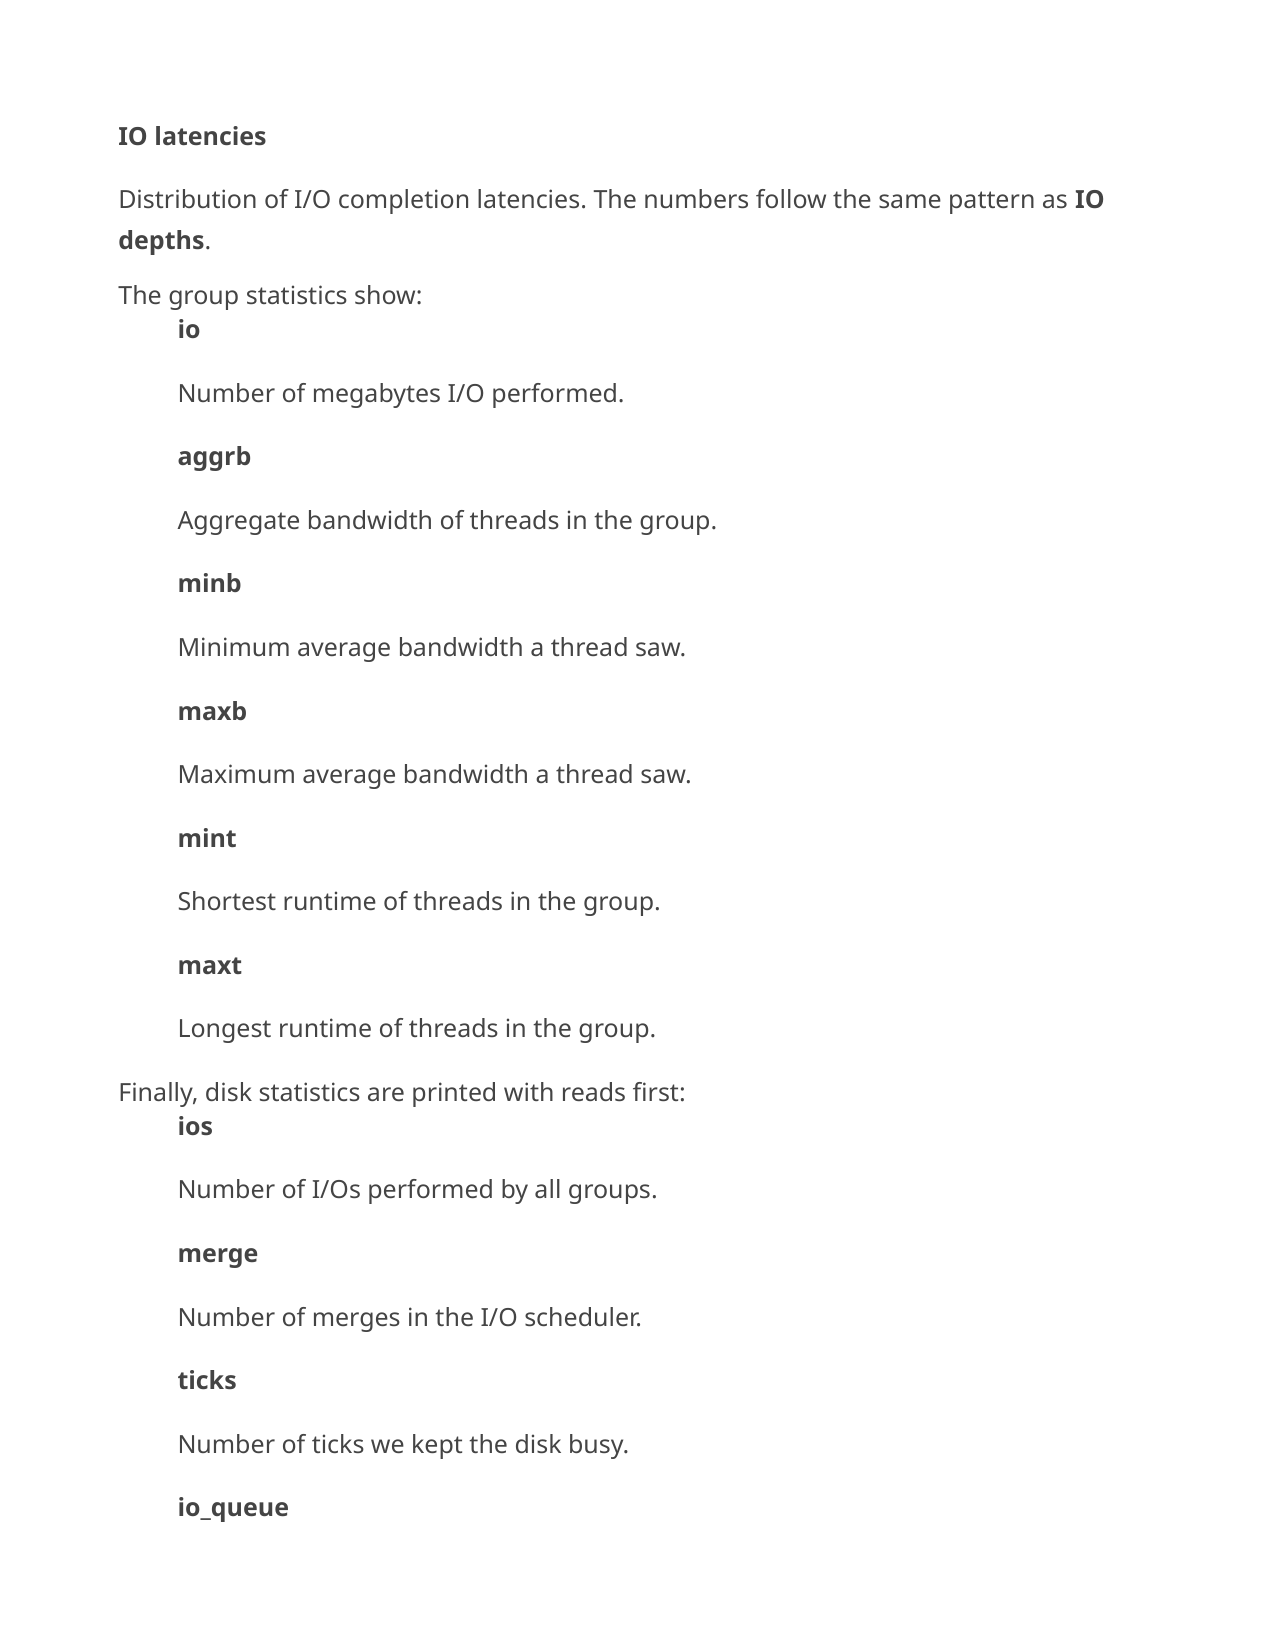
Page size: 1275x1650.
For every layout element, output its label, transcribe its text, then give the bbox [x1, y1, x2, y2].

list ios [177, 1108, 1157, 1143]
list io [177, 312, 1157, 346]
list Number of ticks we kept the disk busy. [177, 1426, 1157, 1460]
list Number of megabytes I/O performed. [177, 376, 1157, 409]
list merge [177, 1236, 1157, 1270]
subtitle Finally, disk statistics are printed with reads first: [118, 1074, 1157, 1108]
list Number of I/Os performed by all groups. [177, 1172, 1157, 1206]
list aggrb [177, 439, 1157, 473]
text Distribution of I/O completion latencies. The numbers follow the same pattern as IO depths. [118, 182, 1157, 257]
list mint [177, 820, 1157, 854]
list io_queue [177, 1490, 1157, 1524]
list IO latencies [118, 118, 1157, 152]
list Longest runtime of threads in the group. [177, 1011, 1157, 1045]
list Shortest runtime of threads in the group. [177, 884, 1157, 918]
list maxb [177, 693, 1157, 727]
list maxt [177, 947, 1157, 981]
list minb [177, 566, 1157, 600]
list Maximum average bandwidth a thread saw. [177, 757, 1157, 791]
list Minimum average bandwidth a thread saw. [177, 630, 1157, 664]
subtitle The group statistics show: [118, 278, 1157, 312]
list Aggregate bandwidth of threads in the group. [177, 503, 1157, 537]
list ticks [177, 1363, 1157, 1397]
list Number of merges in the I/O scheduler. [177, 1299, 1157, 1333]
